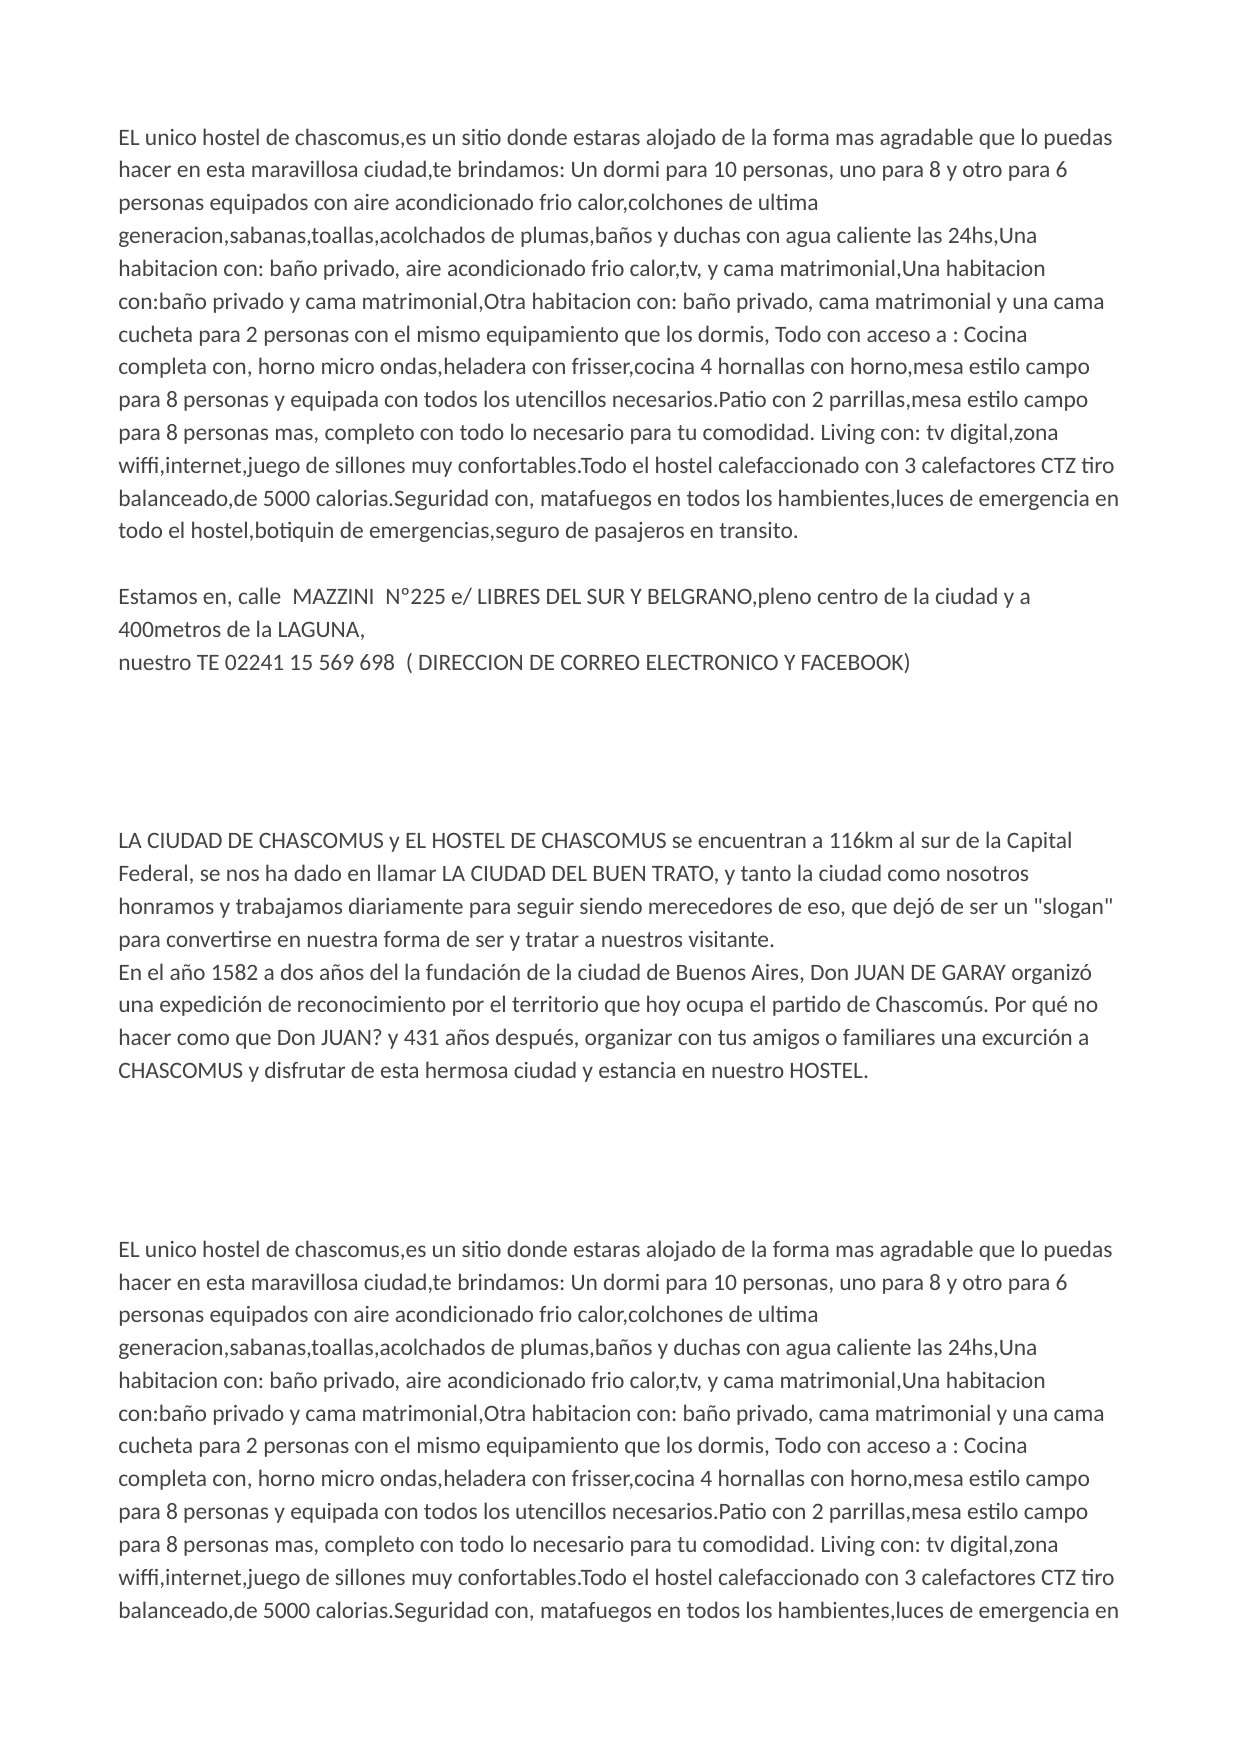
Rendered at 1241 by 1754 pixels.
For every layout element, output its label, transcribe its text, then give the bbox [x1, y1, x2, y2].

text nuestro TE 02241 15 569 698 ( DIRECCION DE CORREO ELECTRONICO Y FACEBOOK) [118, 643, 1122, 676]
text EL unico hostel de chascomus,es un sitio donde estaras alojado de la forma mas agradable que lo puedas hacer en esta maravillosa ciudad,te brindamos: Un dormi para 10 personas, uno para 8 y otro para 6 personas equipados con aire acondicionado frio calor,colchones de ultima generacion,sabanas,toallas,acolchados de plumas,baños y duchas con agua caliente las 24hs,Una habitacion con: baño privado, aire acondicionado frio calor,tv, y cama matrimonial,Una habitacion con:baño privado y cama matrimonial,Otra habitacion con: baño privado, cama matrimonial y una cama cucheta para 2 personas con el mismo equipamiento que los dormis, Todo con acceso a : Cocina completa con, horno micro ondas,heladera con frisser,cocina 4 hornallas con horno,mesa estilo campo para 8 personas y equipada con todos los utencillos necesarios.Patio con 2 parrillas,mesa estilo campo para 8 personas mas, completo con todo lo necesario para tu comodidad. Living con: tv digital,zona wiffi,internet,juego de sillones muy confortables.Todo el hostel calefaccionado con 3 calefactores CTZ tiro balanceado,de 5000 calorias.Seguridad con, matafuegos en todos los hambientes,luces de emergencia en todo el hostel,botiquin de emergencias,seguro de pasajeros en transito. [118, 118, 1122, 545]
text EL unico hostel de chascomus,es un sitio donde estaras alojado de la forma mas agradable que lo puedas hacer en esta maravillosa ciudad,te brindamos: Un dormi para 10 personas, uno para 8 y otro para 6 personas equipados con aire acondicionado frio calor,colchones de ultima generacion,sabanas,toallas,acolchados de plumas,baños y duchas con agua caliente las 24hs,Una habitacion con: baño privado, aire acondicionado frio calor,tv, y cama matrimonial,Una habitacion con:baño privado y cama matrimonial,Otra habitacion con: baño privado, cama matrimonial y una cama cucheta para 2 personas con el mismo equipamiento que los dormis, Todo con acceso a : Cocina completa con, horno micro ondas,heladera con frisser,cocina 4 hornallas con horno,mesa estilo campo para 8 personas y equipada con todos los utencillos necesarios.Patio con 2 parrillas,mesa estilo campo para 8 personas mas, completo con todo lo necesario para tu comodidad. Living con: tv digital,zona wiffi,internet,juego de sillones muy confortables.Todo el hostel calefaccionado con 3 calefactores CTZ tiro balanceado,de 5000 calorias.Seguridad con, matafuegos en todos los hambientes,luces de emergencia en [118, 1230, 1122, 1624]
text En el año 1582 a dos años del la fundación de la ciudad de Buenos Aires, Don JUAN DE GARAY organizó una expedición de reconocimiento por el territorio que hoy ocupa el partido de Chascomús. Por qué no hacer como que Don JUAN? y 431 años después, organizar con tus amigos o familiares una excurción a CHASCOMUS y disfrutar de esta hermosa ciudad y estancia en nuestro HOSTEL. [118, 953, 1122, 1084]
text Estamos en, calle MAZZINI Nº225 e/ LIBRES DEL SUR Y BELGRANO,pleno centro de la ciudad y a 400metros de la LAGUNA, [118, 577, 1122, 643]
text LA CIUDAD DE CHASCOMUS y EL HOSTEL DE CHASCOMUS se encuentran a 116km al sur de la Capital Federal, se nos ha dado en llamar LA CIUDAD DEL BUEN TRATO, y tanto la ciudad como nosotros honramos y trabajamos diariamente para seguir siendo merecedores de eso, que dejó de ser un "slogan" para convertirse en nuestra forma de ser y tratar a nuestros visitante. [118, 822, 1122, 953]
